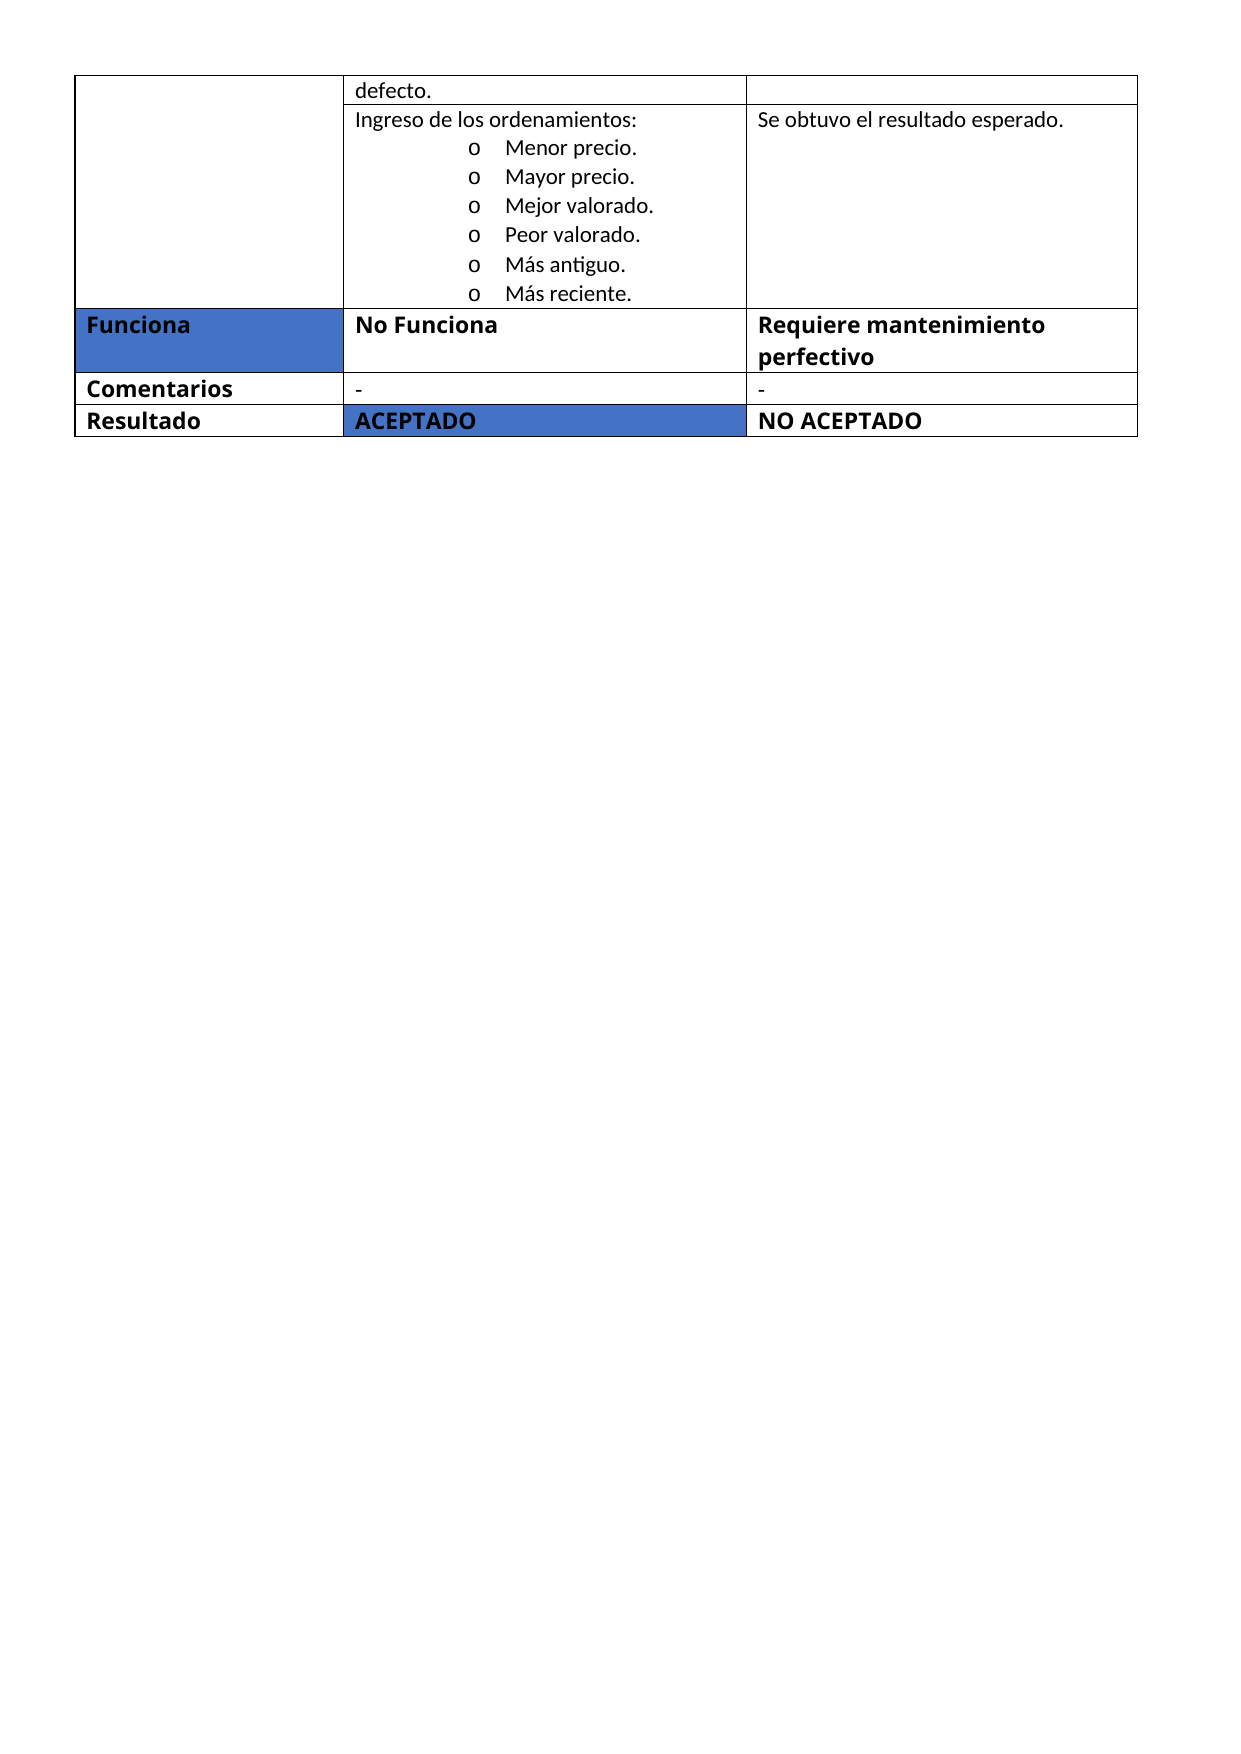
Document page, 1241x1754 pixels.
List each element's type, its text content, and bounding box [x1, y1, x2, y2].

table_cell Requiere mantenimiento perfectivo [747, 309, 1137, 372]
table_cell - [344, 373, 746, 404]
table_cell defecto. [344, 76, 746, 104]
table_cell Resultado [76, 405, 343, 436]
table_cell Ingreso de los ordenamientos: Menor precio. Mayor precio. Mejor valorado. Peor valorado. Más antiguo. Más reciente. [344, 105, 746, 308]
table_cell Se obtuvo el resultado esperado. [747, 105, 1137, 308]
table_cell Comentarios [76, 373, 343, 404]
table_cell No Funciona [344, 309, 746, 372]
table_cell [76, 76, 343, 308]
table_cell - [747, 373, 1137, 404]
table_cell [747, 76, 1137, 104]
table_cell ACEPTADO [344, 405, 746, 436]
table_cell NO ACEPTADO [747, 405, 1137, 436]
table_cell Funciona [76, 309, 343, 372]
